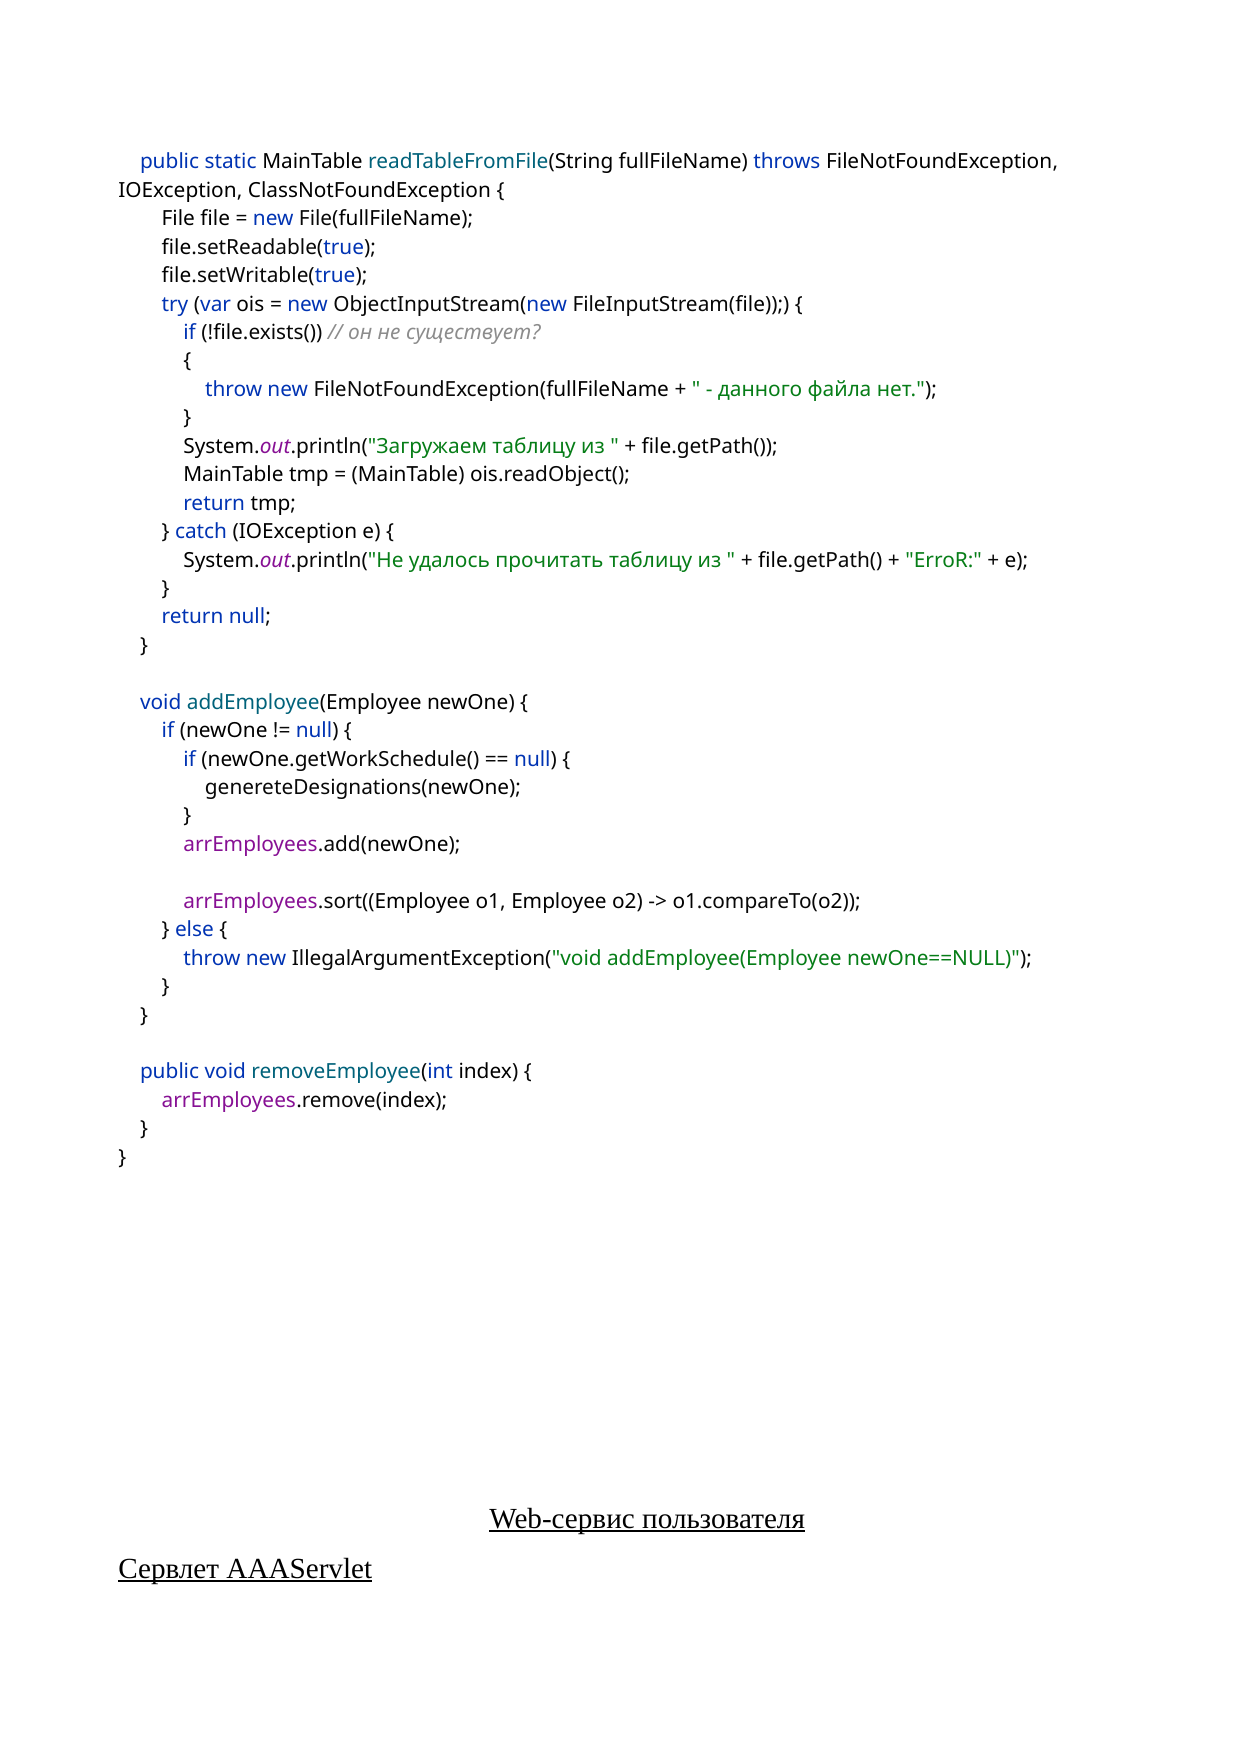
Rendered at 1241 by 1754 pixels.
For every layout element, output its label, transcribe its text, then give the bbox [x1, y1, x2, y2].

text public static MainTable readTableFromFile(String fullFileName) throws FileNotFoundException, IOException, ClassNotFoundException { File file = new File(fullFileName); file.setReadable(true); file.setWritable(true); try (var ois = new ObjectInputStream(new FileInputStream(file));) { if (!file.exists()) // он не существует? { throw new FileNotFoundException(fullFileName + " - данного файла нет."); } System.out.println("Загружаем таблицу из " + file.getPath()); MainTable tmp = (MainTable) ois.readObject(); return tmp; } catch (IOException e) { System.out.println("Не удалось прочитать таблицу из " + file.getPath() + "ErroR:" + e); } return null; } void addEmployee(Employee newOne) { if (newOne != null) { if (newOne.getWorkSchedule() == null) { genereteDesignations(newOne); } arrEmployees.add(newOne); arrEmployees.sort((Employee o1, Employee o2) -> o1.compareTo(o2)); } else { throw new IllegalArgumentException("void addEmployee(Employee newOne==NULL)"); } } public void removeEmployee(int index) { arrEmployees.remove(index); } } [118, 118, 1176, 1199]
text Web-сервис пользователя [118, 1501, 1176, 1534]
text Сервлет AAAServlet [118, 1551, 1176, 1585]
